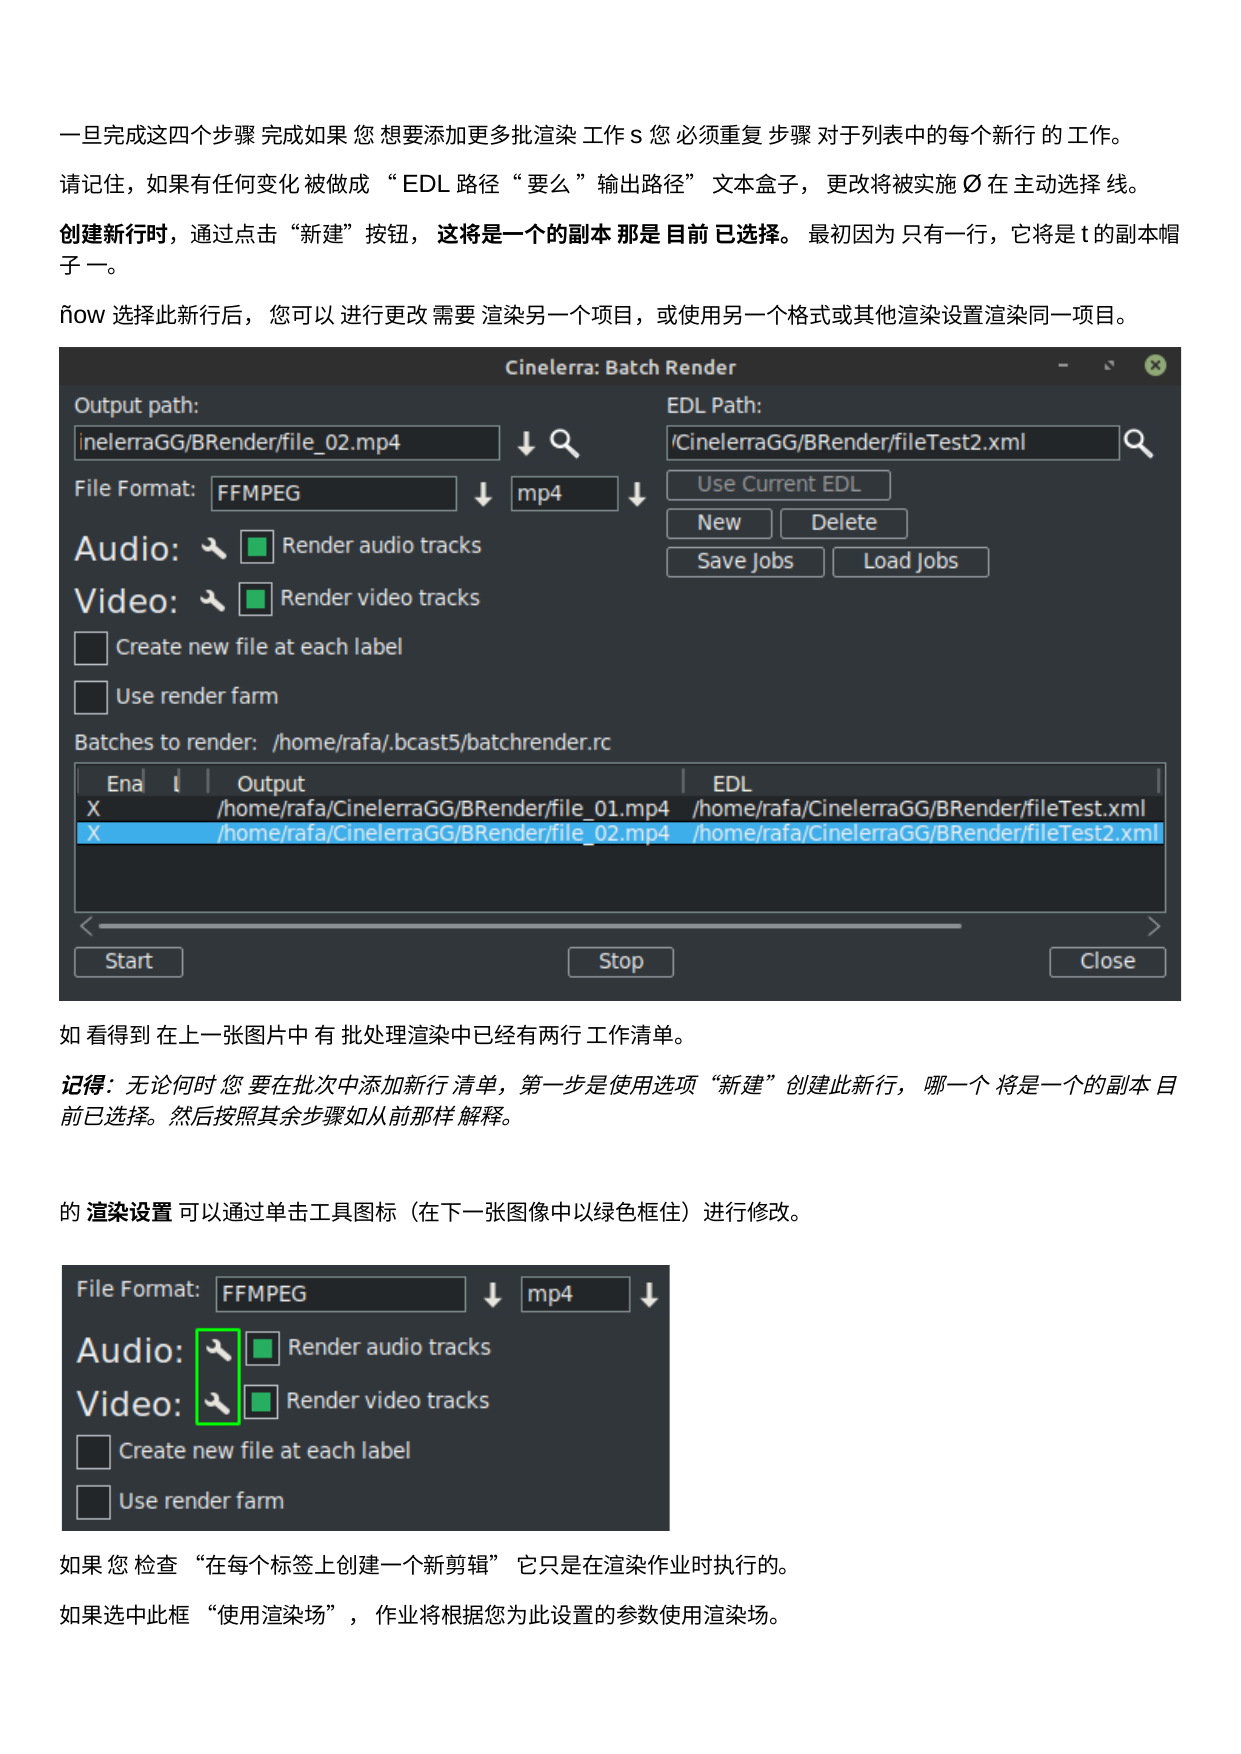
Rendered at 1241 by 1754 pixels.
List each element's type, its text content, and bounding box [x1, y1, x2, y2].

text 如 看得到 在上一张图片中 有 批处理渲染中已经有两行 工作清单。 [59, 1001, 1181, 1050]
picture [61, 1265, 670, 1531]
text 创建新行时，通过点击“新建”按钮， 这将是一个的副本 那是 目前 已选择。 最初因为 只有一行，它将是t的副本帽子 一。 [59, 217, 1181, 280]
text 的 渲染设置 可以通过单击工具图标（在下一张图像中以绿色框住）进行修改。 [59, 1195, 1181, 1227]
text 一旦完成这四个步骤 完成如果 您 想要添加更多批渲染 工作s 您 必须重复 步骤 对于列表中的每个新行 的 工作。 [59, 118, 1181, 150]
text ñow 选择此新行后， 您可以 进行更改 需要 渲染另一个项目，或使用另一个格式或其他渲染设置渲染同一项目。 [59, 298, 1181, 329]
text 记得：无论何时 您 要在批次中添加新行 清单，第一步是使用选项“新建”创建此新行， 哪一个 将是一个的副本 目前已选择。然后按照其余步骤如从前那样 解释。 [59, 1068, 1181, 1131]
text 请记住，如果有任何变化 被做成 “ EDL 路径“ 要么 ”输出路径” 文本盒子， 更改将被实施 Ø在 主动选择 线。 [59, 167, 1181, 199]
text 如果 您 检查 “在每个标签上创建一个新剪辑” 它只是在渲染作业时执行的。 [59, 1244, 1181, 1580]
text 如果选中此框 “使用渲染场”， 作业将根据您为此设置的参数使用渲染场。 [59, 1598, 1181, 1629]
picture [59, 347, 1182, 1001]
